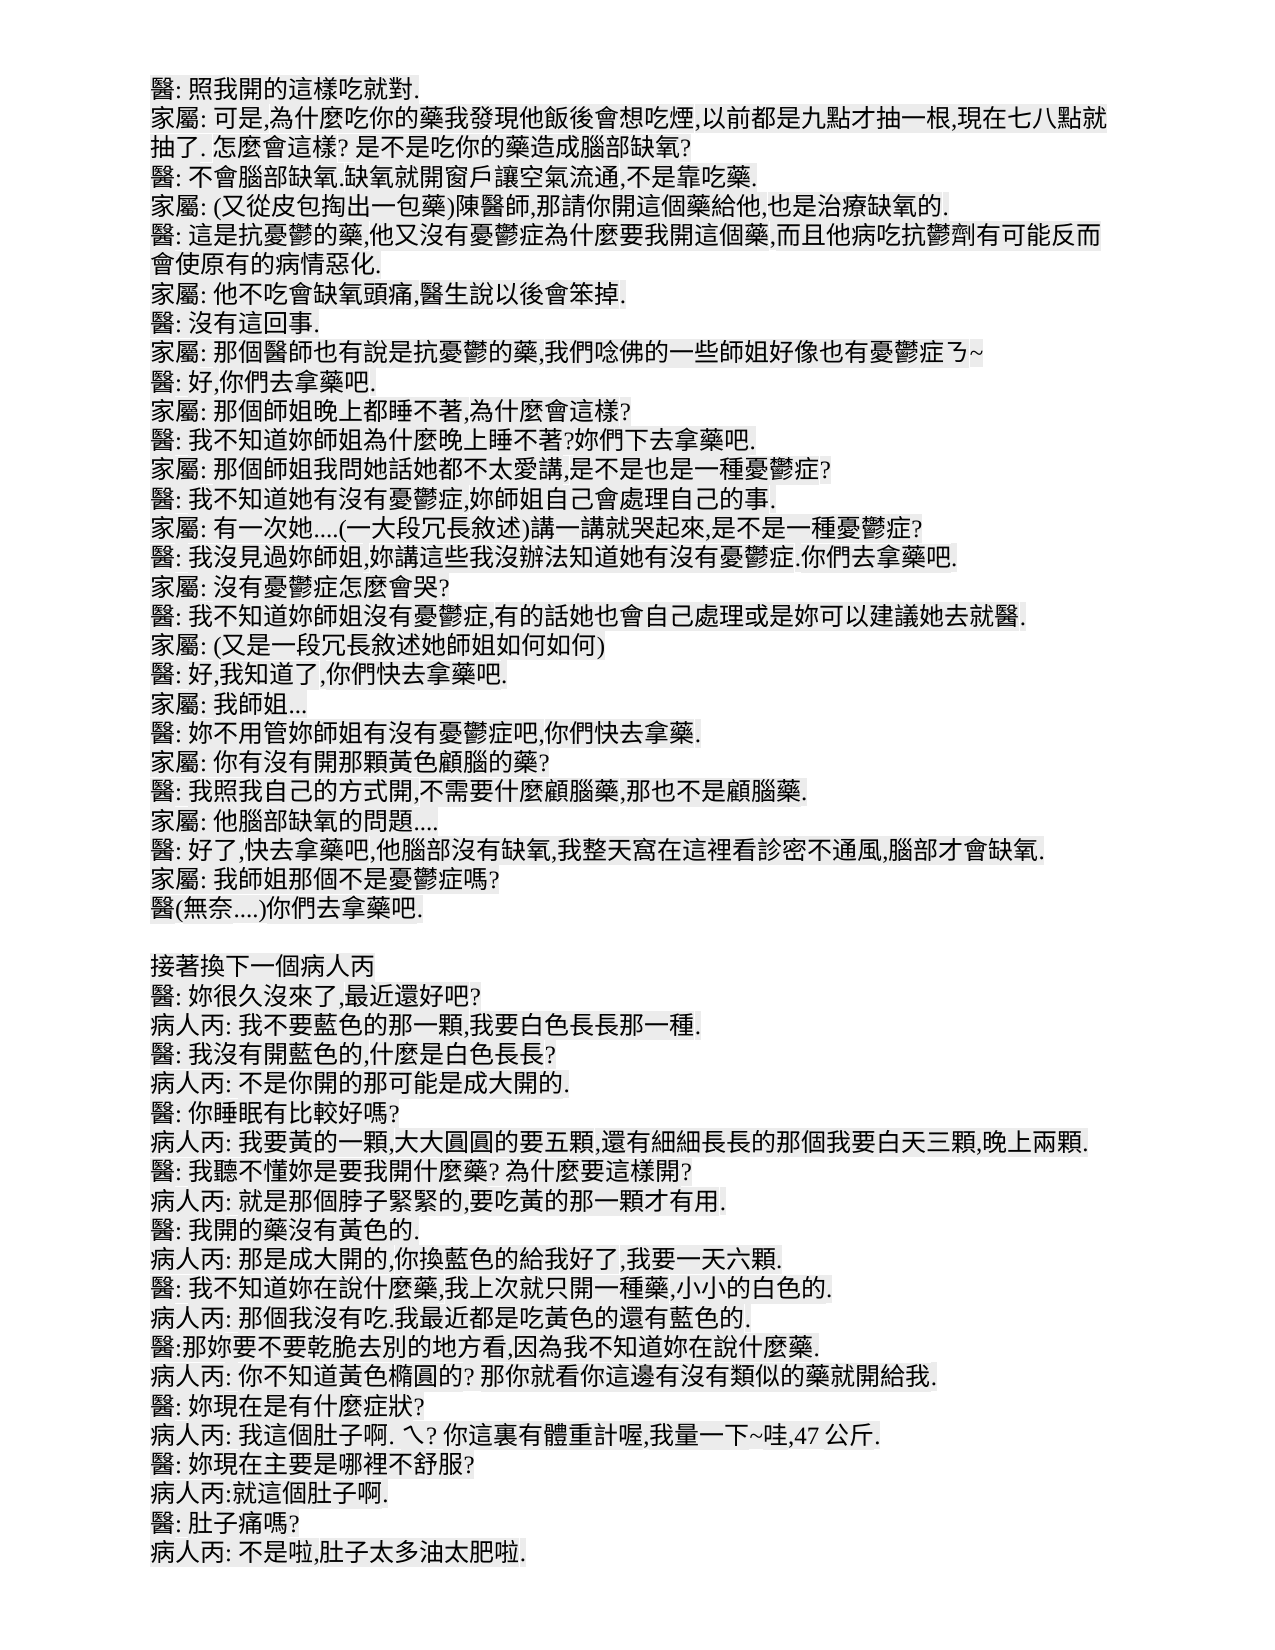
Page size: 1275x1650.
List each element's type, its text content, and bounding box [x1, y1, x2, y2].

text 醫: 照我開的這樣吃就對. 家屬: 可是,為什麼吃你的藥我發現他飯後會想吃煙,以前都是九點才抽一根,現在七八點就抽了. 怎麼會這樣? 是不是吃你的藥造成腦部缺氧? 醫: 不會腦部缺氧.缺氧就開窗戶讓空氣流通,不是靠吃藥. 家屬: (又從皮包掏出一包藥)陳醫師,那請你開這個藥給他,也是治療缺氧的. 醫: 這是抗憂鬱的藥,他又沒有憂鬱症為什麼要我開這個藥,而且他病吃抗鬱劑有可能反而會使原有的病情惡化. 家屬: 他不吃會缺氧頭痛,醫生說以後會笨掉. 醫: 沒有這回事. 家屬: 那個醫師也有說是抗憂鬱的藥,我們唸佛的一些師姐好像也有憂鬱症ㄋ~ 醫: 好,你們去拿藥吧. 家屬: 那個師姐晚上都睡不著,為什麼會這樣? 醫: 我不知道妳師姐為什麼晚上睡不著?妳們下去拿藥吧. 家屬: 那個師姐我問她話她都不太愛講,是不是也是一種憂鬱症? 醫: 我不知道她有沒有憂鬱症,妳師姐自己會處理自己的事. 家屬: 有一次她....(一大段冗長敘述)講一講就哭起來,是不是一種憂鬱症? 醫: 我沒見過妳師姐,妳講這些我沒辦法知道她有沒有憂鬱症.你們去拿藥吧. 家屬: 沒有憂鬱症怎麼會哭? 醫: 我不知道妳師姐沒有憂鬱症,有的話她也會自己處理或是妳可以建議她去就醫. 家屬: (又是一段冗長敘述她師姐如何如何) 醫: 好,我知道了,你們快去拿藥吧. 家屬: 我師姐... 醫: 妳不用管妳師姐有沒有憂鬱症吧,你們快去拿藥. 家屬: 你有沒有開那顆黃色顧腦的藥? 醫: 我照我自己的方式開,不需要什麼顧腦藥,那也不是顧腦藥. 家屬: 他腦部缺氧的問題.... 醫: 好了,快去拿藥吧,他腦部沒有缺氧,我整天窩在這裡看診密不通風,腦部才會缺氧. 家屬: 我師姐那個不是憂鬱症嗎? 醫(無奈....)你們去拿藥吧. 接著換下一個病人丙 醫: 妳很久沒來了,最近還好吧? 病人丙: 我不要藍色的那一顆,我要白色長長那一種. 醫: 我沒有開藍色的,什麼是白色長長? 病人丙: 不是你開的那可能是成大開的. 醫: 你睡眠有比較好嗎? 病人丙: 我要黃的一顆,大大圓圓的要五顆,還有細細長長的那個我要白天三顆,晚上兩顆. 醫: 我聽不懂妳是要我開什麼藥? 為什麼要這樣開? 病人丙: 就是那個脖子緊緊的,要吃黃的那一顆才有用. 醫: 我開的藥沒有黃色的. 病人丙: 那是成大開的,你換藍色的給我好了,我要一天六顆. 醫: 我不知道妳在說什麼藥,我上次就只開一種藥,小小的白色的. 病人丙: 那個我沒有吃.我最近都是吃黃色的還有藍色的. 醫:那妳要不要乾脆去別的地方看,因為我不知道妳在說什麼藥. 病人丙: 你不知道黃色橢圓的? 那你就看你這邊有沒有類似的藥就開給我. 醫: 妳現在是有什麼症狀? 病人丙: 我這個肚子啊. ㄟ? 你這裏有體重計喔,我量一下~哇,47公斤. 醫: 妳現在主要是哪裡不舒服? 病人丙:就這個肚子啊. 醫: 肚子痛嗎? 病人丙: 不是啦,肚子太多油太肥啦. [150, 75, 1125, 1567]
